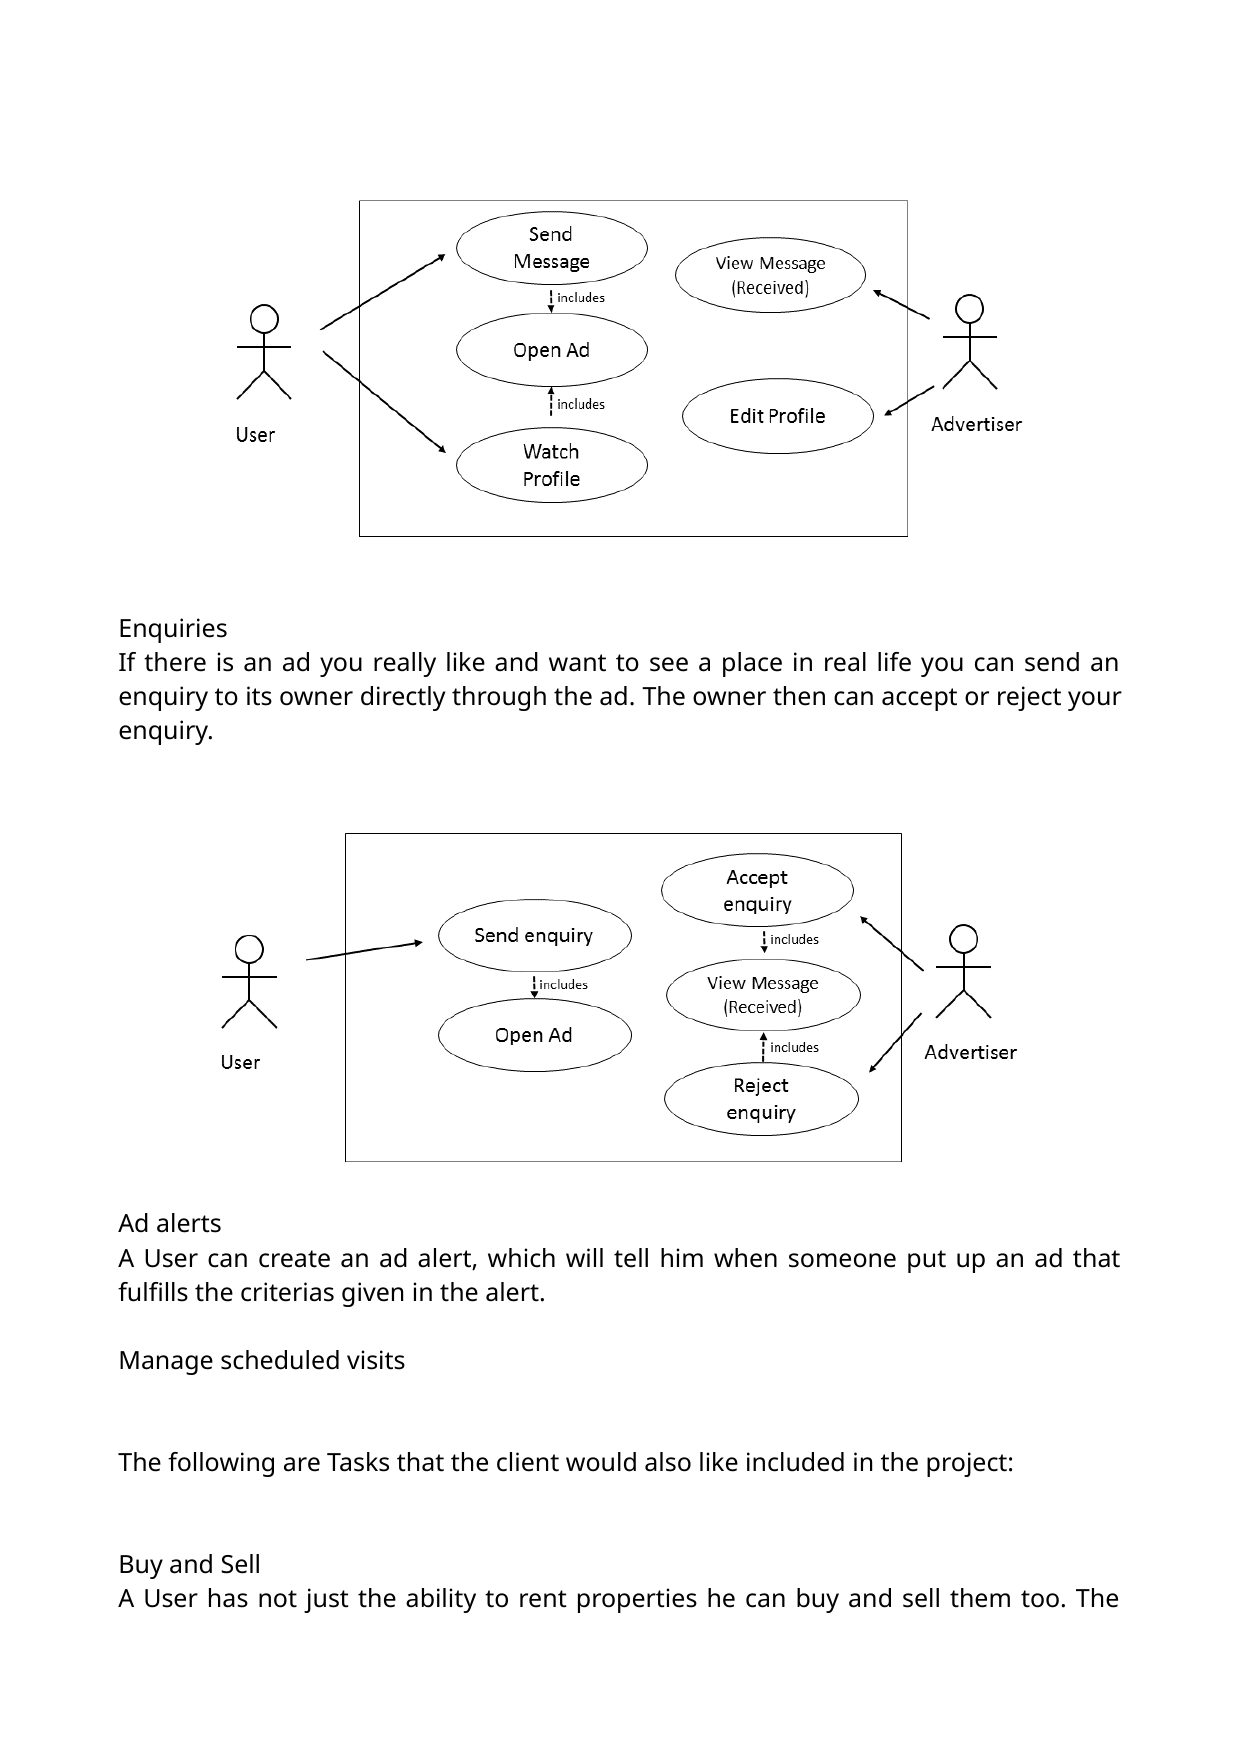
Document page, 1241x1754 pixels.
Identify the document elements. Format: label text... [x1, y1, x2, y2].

text Enquiries [118, 610, 1122, 644]
text If there is an ad you really like and want to see a place in real life you can send an enquiry to its owner directly through the ad. The owner then can accept or reject your enquiry. [118, 644, 1122, 747]
text Ad alerts [118, 747, 1122, 1240]
text The following are Tasks that the client would also like included in the project: [118, 1444, 1122, 1479]
text Buy and Sell [118, 1547, 1122, 1581]
text A User has not just the ability to rent properties he can buy and sell them too. The [118, 1581, 1122, 1615]
text A User can create an ad alert, which will tell him when someone put up an ad that fulfills the criterias given in the alert. [118, 1240, 1122, 1308]
text Manage scheduled visits [118, 1342, 1122, 1376]
